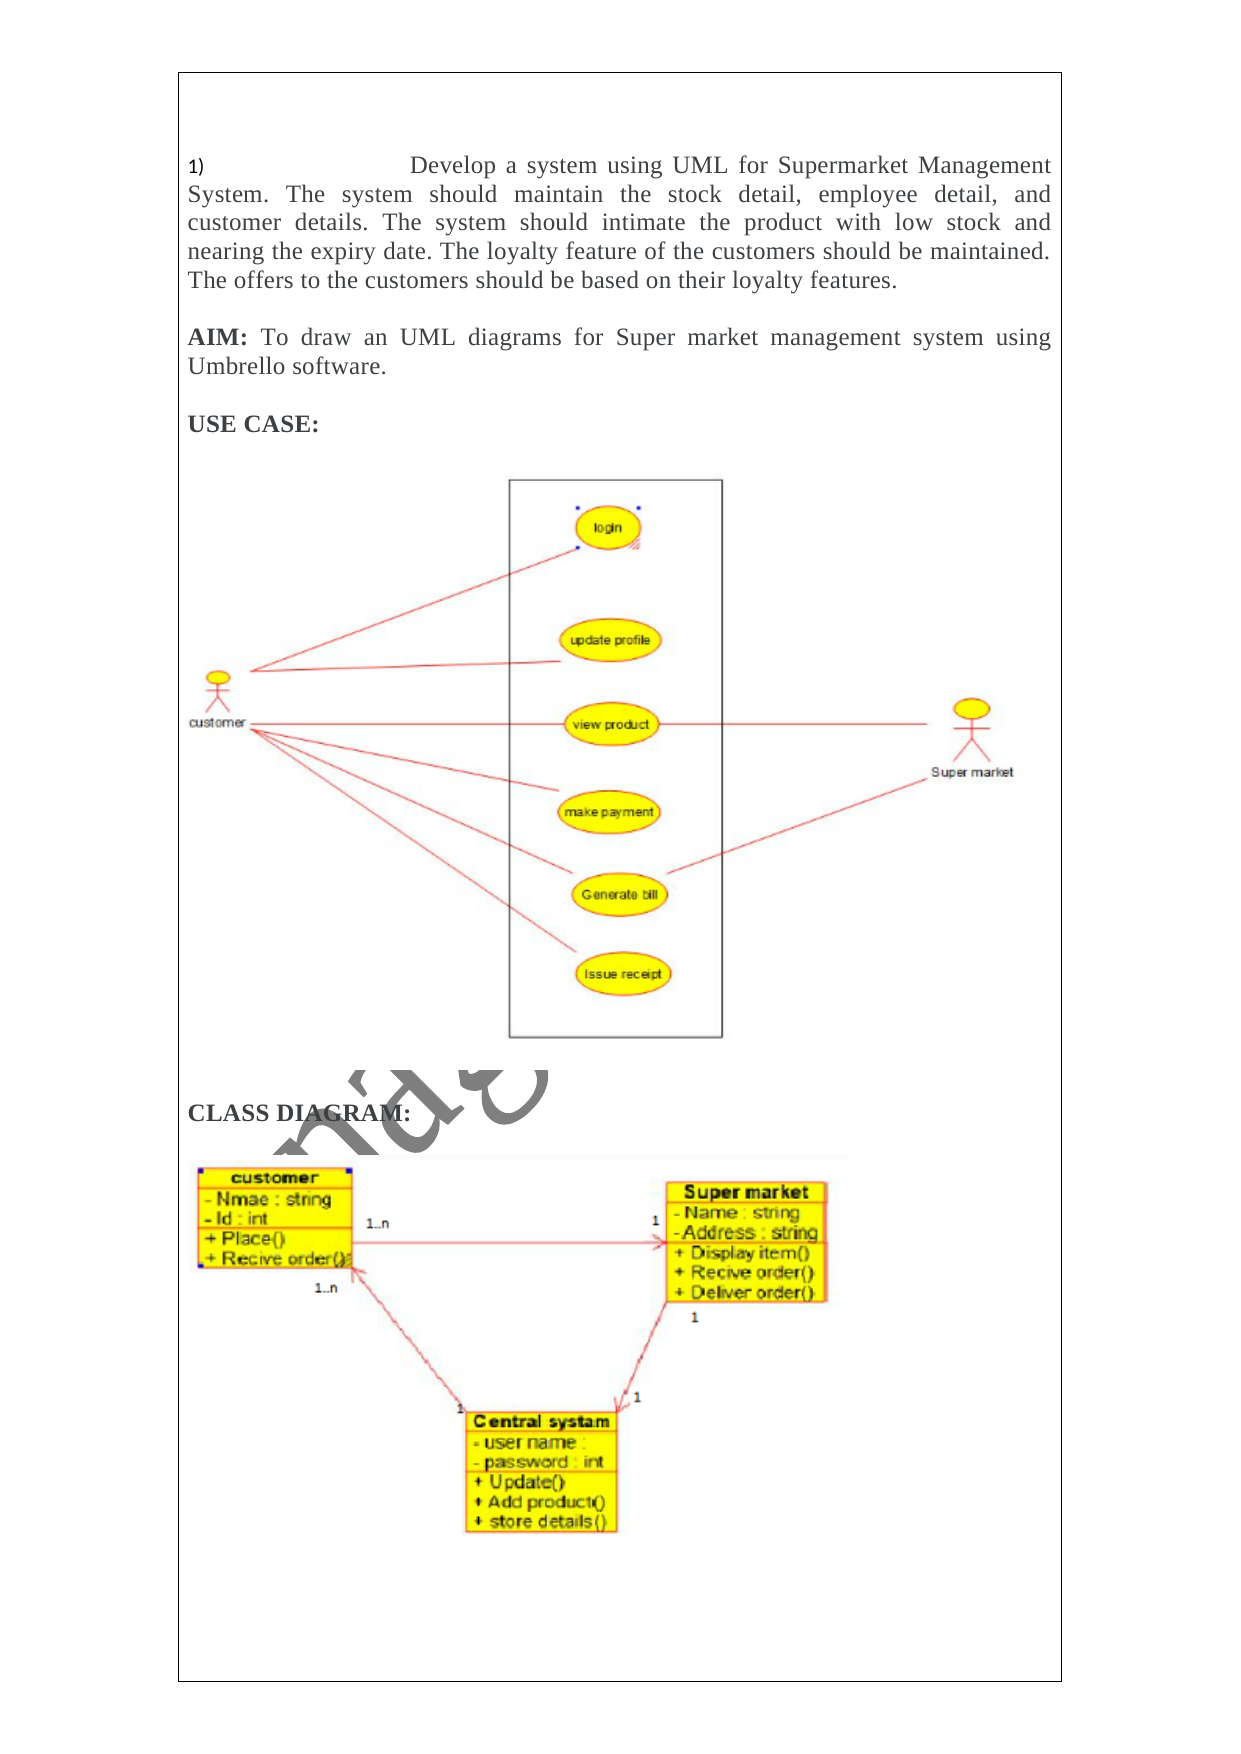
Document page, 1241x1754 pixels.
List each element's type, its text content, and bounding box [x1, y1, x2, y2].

list Develop a system using UML for Supermarket Management System. The system should maintain the stock detail, employee detail, and customer details. The system should intimate the product with low stock and nearing the expiry date. The loyalty feature of the customers should be maintained. The offers to the customers should be based on their loyalty features. [187, 150, 1053, 294]
text AIM: To draw an UML diagrams for Super market management system using Umbrello software. [187, 322, 1053, 380]
text USE CASE: [187, 409, 1053, 437]
text CLASS DIAGRAM: [187, 1098, 1053, 1127]
picture [187, 466, 1053, 1070]
picture [187, 1155, 849, 1592]
text [187, 1127, 1053, 1591]
